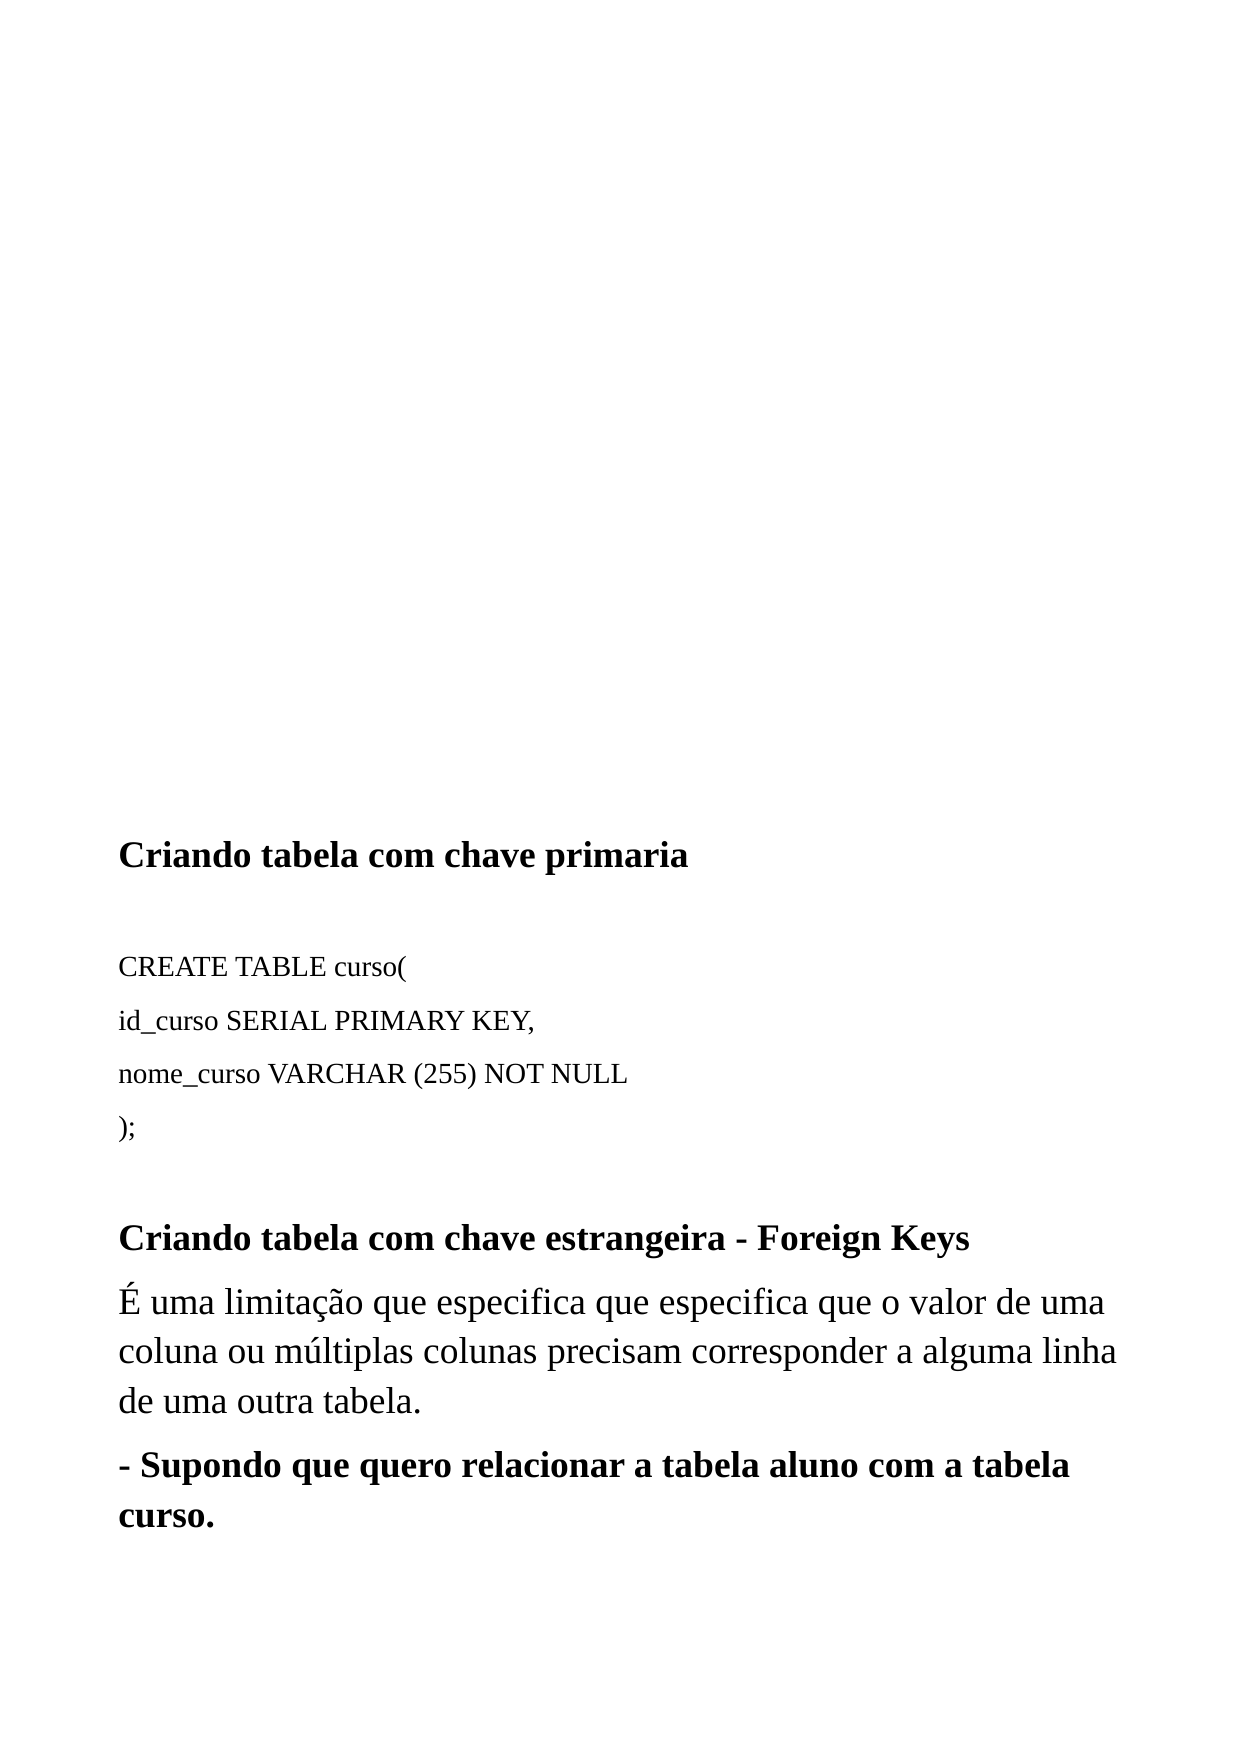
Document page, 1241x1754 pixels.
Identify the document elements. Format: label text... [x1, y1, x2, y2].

text Criando tabela com chave estrangeira - Foreign Keys [118, 1215, 1122, 1258]
text ); [118, 1109, 1122, 1142]
text id_curso SERIAL PRIMARY KEY, [118, 1003, 1122, 1036]
text É uma limitação que especifica que especifica que o valor de uma coluna ou múltiplas colunas precisam corresponder a alguma linha de uma outra tabela. [118, 1279, 1122, 1422]
text CREATE TABLE curso( [118, 949, 1122, 983]
text - Supondo que quero relacionar a tabela aluno com a tabela curso. [118, 1443, 1122, 1535]
text Criando tabela com chave primaria [118, 832, 1122, 875]
text nome_curso VARCHAR (255) NOT NULL [118, 1056, 1122, 1089]
